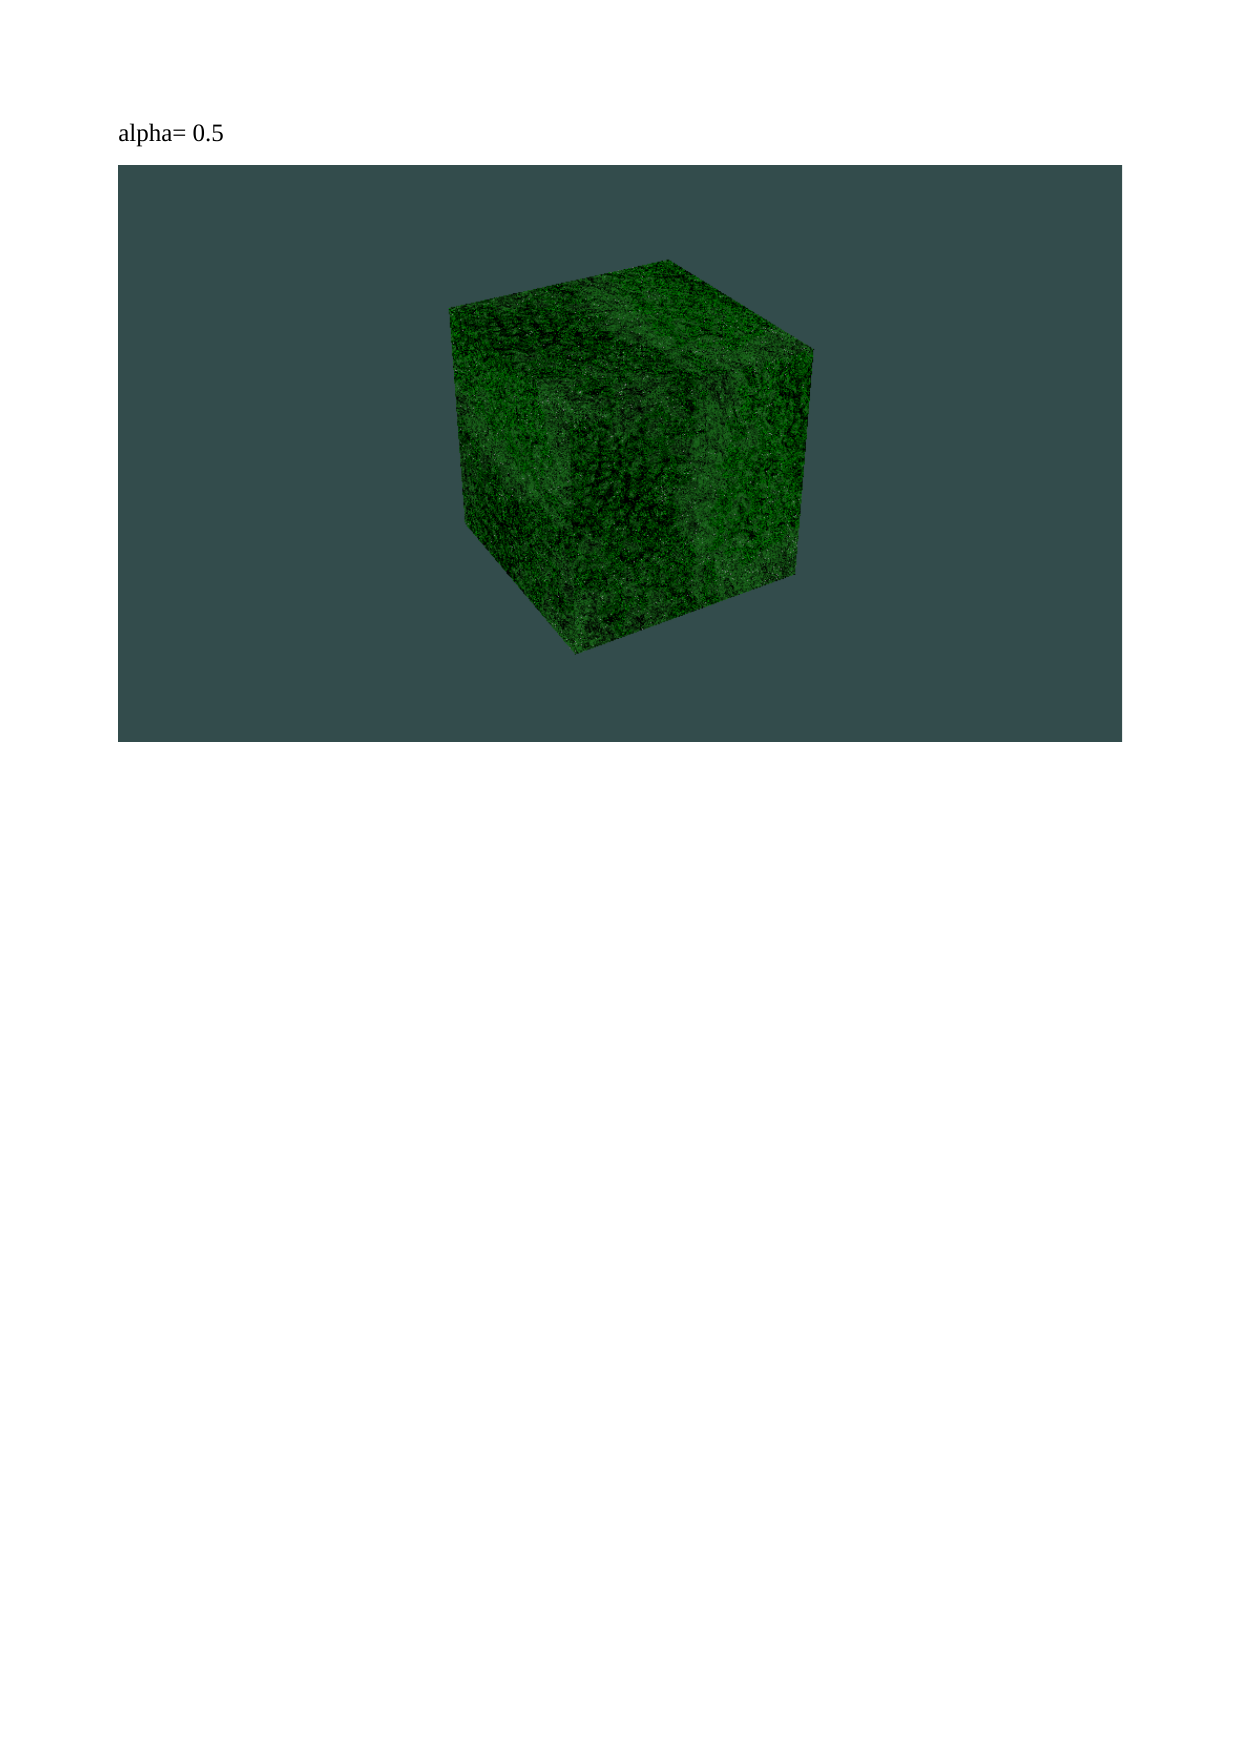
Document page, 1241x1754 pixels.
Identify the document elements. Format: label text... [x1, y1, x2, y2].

text alpha= 0.5 [118, 118, 1122, 147]
picture [118, 165, 1123, 742]
